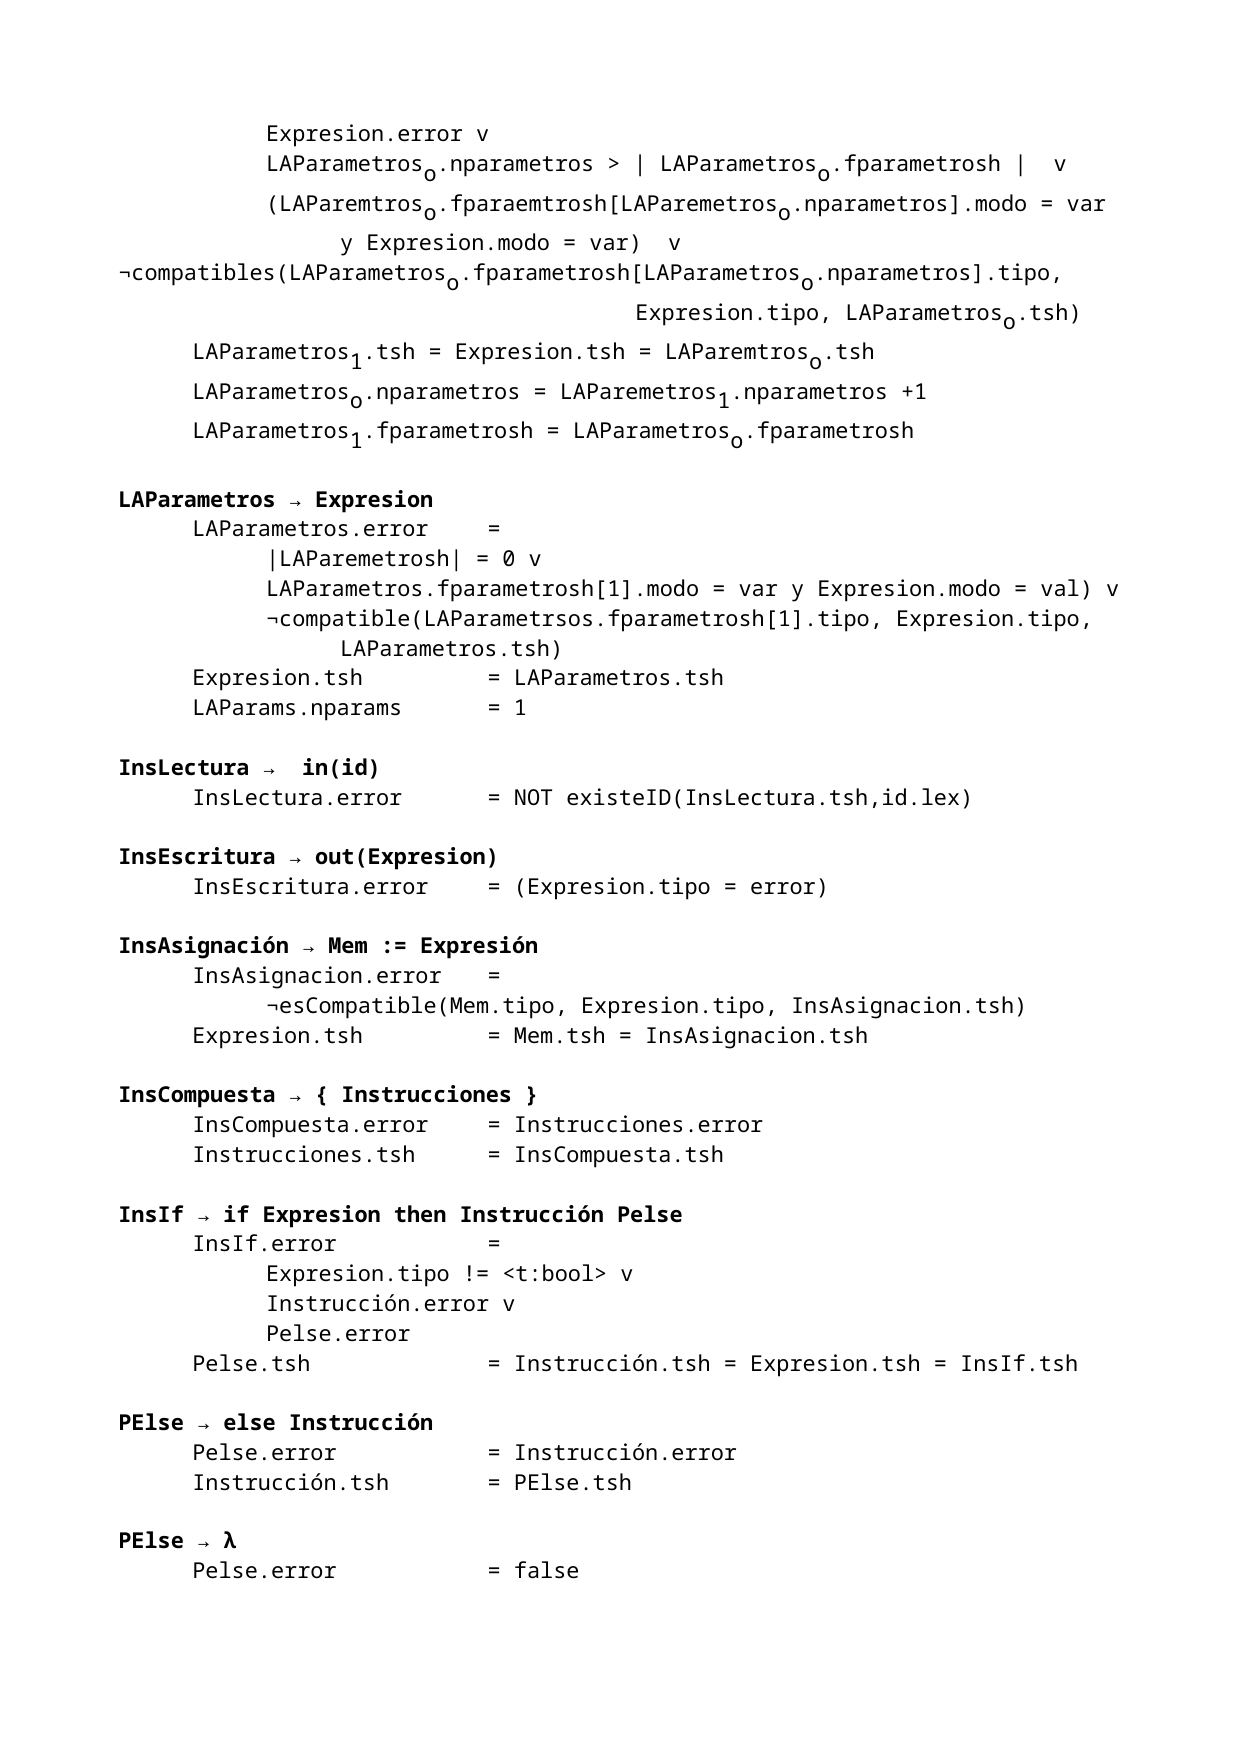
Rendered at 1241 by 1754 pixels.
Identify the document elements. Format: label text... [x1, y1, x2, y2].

text Expresion.tipo != <t:bool> v [118, 1258, 1122, 1288]
text PElse → λ [118, 1525, 1122, 1555]
text ¬esCompatible(Mem.tipo, Expresion.tipo, InsAsignacion.tsh) [118, 990, 1122, 1020]
text Instrucción.error v [118, 1288, 1122, 1318]
text InsAsignación → Mem := Expresión [118, 930, 1122, 960]
text InsCompuesta.error = Instrucciones.error [118, 1109, 1122, 1139]
text LAParametroso.nparametros = LAParemetros1.nparametros +1 [118, 376, 1122, 415]
text PElse → else Instrucción [118, 1407, 1122, 1437]
text InsEscritura → out(Expresion) [118, 841, 1122, 871]
text ¬compatibles(LAParametroso.fparametrosh[LAParametroso.nparametros].tipo, [118, 257, 1122, 296]
text Pelse.error = Instrucción.error [118, 1437, 1122, 1467]
text LAParametros.error = [118, 513, 1122, 543]
text Instrucciones.tsh = InsCompuesta.tsh [118, 1139, 1122, 1169]
text Pelse.error = false [118, 1555, 1122, 1585]
text Pelse.tsh = Instrucción.tsh = Expresion.tsh = InsIf.tsh [118, 1347, 1122, 1377]
text Expresion.tsh = LAParametros.tsh [118, 662, 1122, 692]
text LAParametros.fparametrosh[1].modo = var y Expresion.modo = val) v [118, 573, 1122, 603]
text InsIf → if Expresion then Instrucción Pelse [118, 1198, 1122, 1228]
text Expresion.tsh = Mem.tsh = InsAsignacion.tsh [118, 1020, 1122, 1049]
text Expresion.tipo, LAParametroso.tsh) [118, 296, 1122, 336]
text LAParametros1.tsh = Expresion.tsh = LAParemtroso.tsh [118, 336, 1122, 376]
text InsIf.error = [118, 1228, 1122, 1258]
text Pelse.error [118, 1318, 1122, 1347]
text Expresion.error v [118, 118, 1122, 148]
text LAParams.nparams = 1 [118, 692, 1122, 722]
text LAParametros1.fparametrosh = LAParametroso.fparametrosh [118, 415, 1122, 455]
text InsLectura → in(id) [118, 752, 1122, 781]
text ¬compatible(LAParametrsos.fparametrosh[1].tipo, Expresion.tipo, LAParametros.tsh) [118, 603, 1122, 662]
text LAParametros → Expresion [118, 483, 1122, 513]
text InsEscritura.error = (Expresion.tipo = error) [118, 871, 1122, 901]
text InsCompuesta → { Instrucciones } [118, 1079, 1122, 1109]
text LAParametroso.nparametros > | LAParametroso.fparametrosh | v [118, 148, 1122, 187]
text InsLectura.error = NOT existeID(InsLectura.tsh,id.lex) [118, 781, 1122, 811]
text InsAsignacion.error = [118, 960, 1122, 990]
text |LAParemetrosh| = 0 v [118, 543, 1122, 573]
text (LAParemtroso.fparaemtrosh[LAParemetroso.nparametros].modo = var y Expresion.modo = var) v [118, 187, 1122, 257]
text Instrucción.tsh = PElse.tsh [118, 1467, 1122, 1496]
